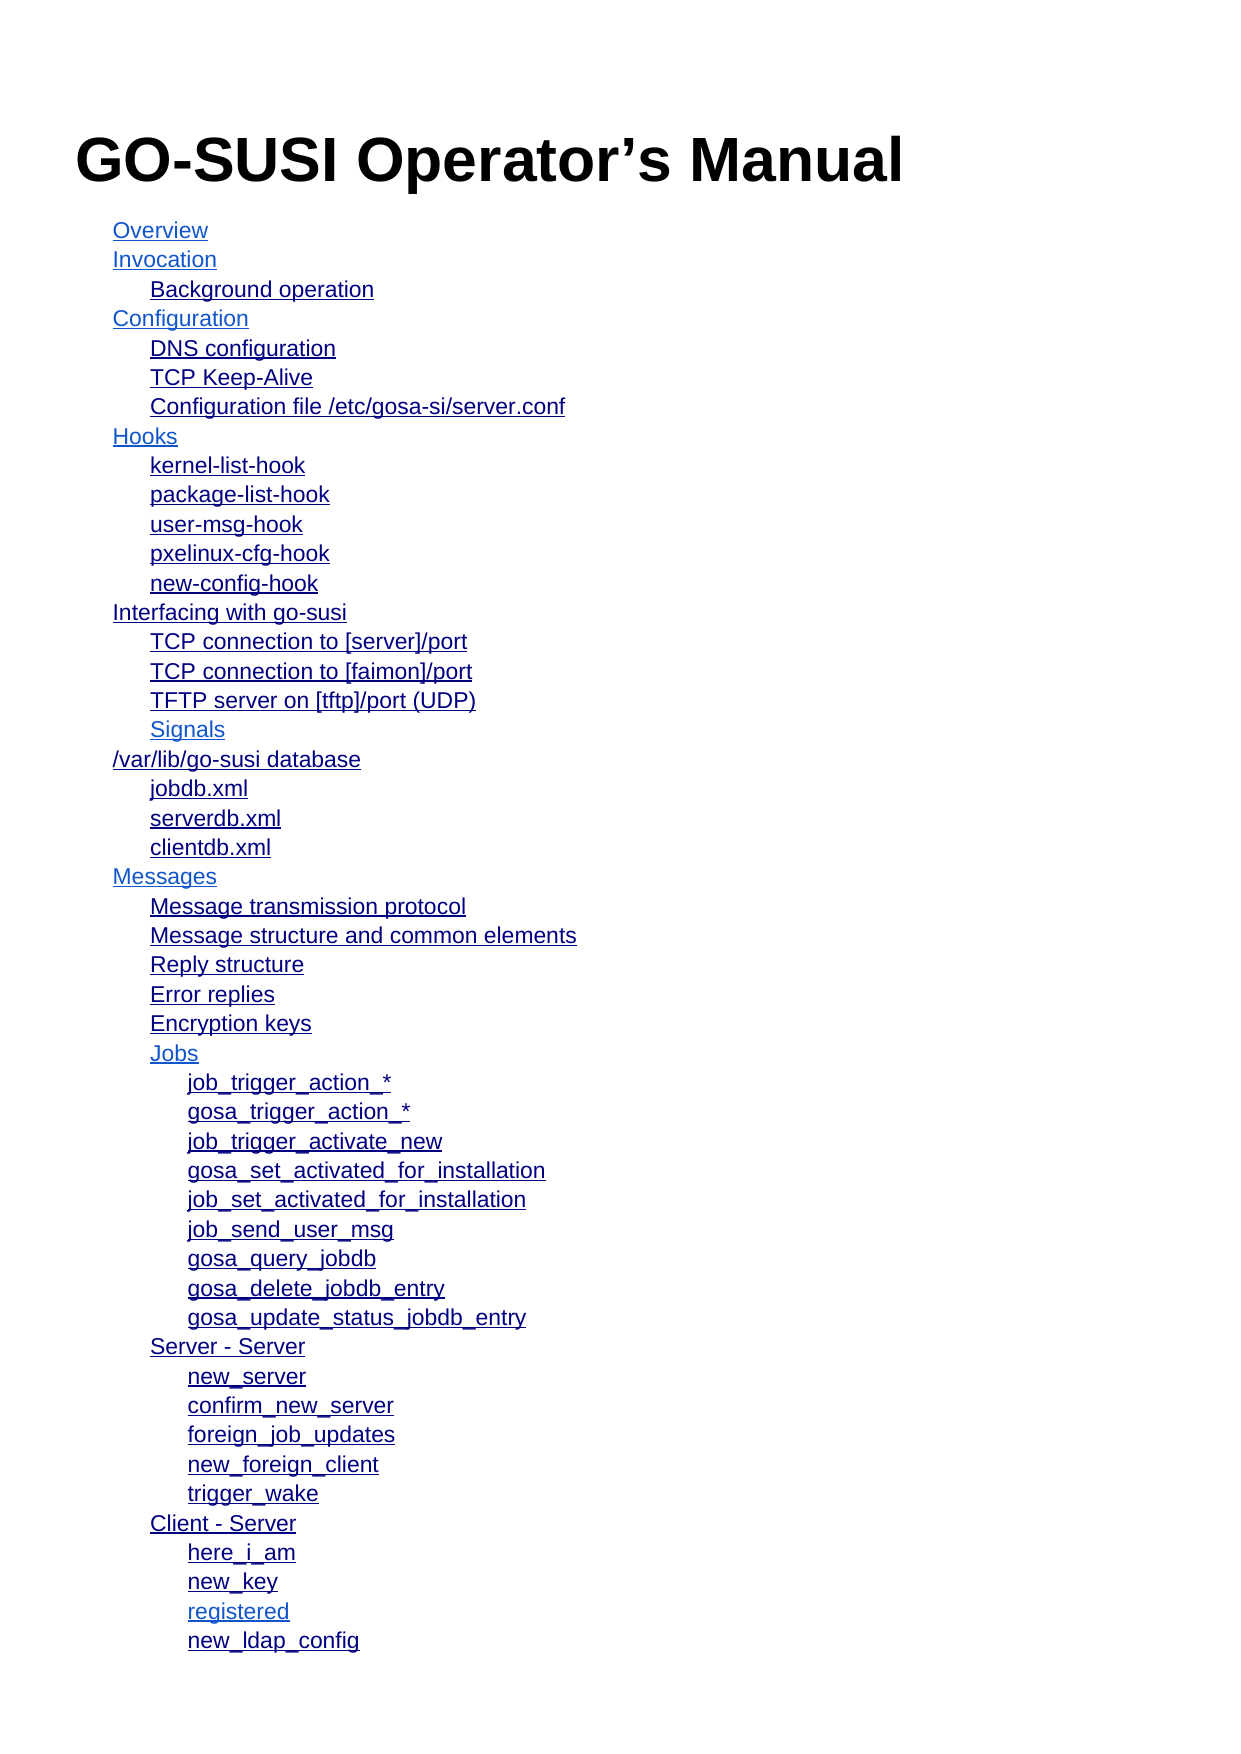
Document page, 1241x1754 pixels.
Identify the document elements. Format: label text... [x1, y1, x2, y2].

text Messages [112, 864, 1165, 889]
text gosa_trigger_action_* [187, 1099, 1165, 1124]
text Encryption keys [150, 1011, 1165, 1036]
text clientdb.xml [150, 834, 1165, 860]
text /var/lib/go-susi database [112, 746, 1165, 772]
text trigger_wake [187, 1481, 1165, 1506]
text job_trigger_activate_new [187, 1128, 1165, 1154]
text gosa_set_activated_for_installation [187, 1158, 1165, 1183]
text gosa_query_jobdb [187, 1246, 1165, 1271]
text confirm_new_server [187, 1393, 1165, 1418]
text Configuration [112, 306, 1165, 331]
text new_ldap_config [187, 1628, 1165, 1653]
text Interfacing with go-susi [112, 599, 1165, 625]
text new_foreign_client [187, 1451, 1165, 1477]
text Overview [112, 218, 1165, 243]
text job_send_user_msg [187, 1216, 1165, 1242]
text here_i_am [187, 1539, 1165, 1565]
text Jobs [150, 1040, 1165, 1066]
text TFTP server on [tftp]/port (UDP) [150, 688, 1165, 713]
text job_set_activated_for_installation [187, 1187, 1165, 1213]
text jobdb.xml [150, 776, 1165, 801]
text foreign_job_updates [187, 1422, 1165, 1448]
text Background operation [150, 276, 1165, 302]
text Message structure and common elements [150, 923, 1165, 948]
text Signals [150, 717, 1165, 743]
text new_server [187, 1363, 1165, 1389]
text registered [187, 1598, 1165, 1624]
text new_key [187, 1569, 1165, 1594]
text DNS configuration [150, 335, 1165, 361]
text user-msg-hook [150, 511, 1165, 537]
text new-config-hook [150, 570, 1165, 596]
text Error replies [150, 981, 1165, 1007]
text Client - Server [150, 1510, 1165, 1536]
text gosa_update_status_jobdb_entry [187, 1304, 1165, 1330]
text Hooks [112, 423, 1165, 449]
text Server - Server [150, 1334, 1165, 1359]
text Reply structure [150, 952, 1165, 978]
text gosa_delete_jobdb_entry [187, 1275, 1165, 1301]
text job_trigger_action_* [187, 1069, 1165, 1095]
text Invocation [112, 247, 1165, 273]
text TCP connection to [faimon]/port [150, 658, 1165, 684]
title GO-SUSI Operator’s Manual [75, 125, 1165, 195]
text pxelinux-cfg-hook [150, 541, 1165, 566]
text package-list-hook [150, 482, 1165, 508]
text TCP connection to [server]/port [150, 629, 1165, 654]
text Configuration file /etc/gosa-si/server.conf [150, 394, 1165, 419]
text serverdb.xml [150, 805, 1165, 831]
text kernel-list-hook [150, 453, 1165, 478]
text Message transmission protocol [150, 893, 1165, 919]
text TCP Keep-Alive [150, 364, 1165, 390]
